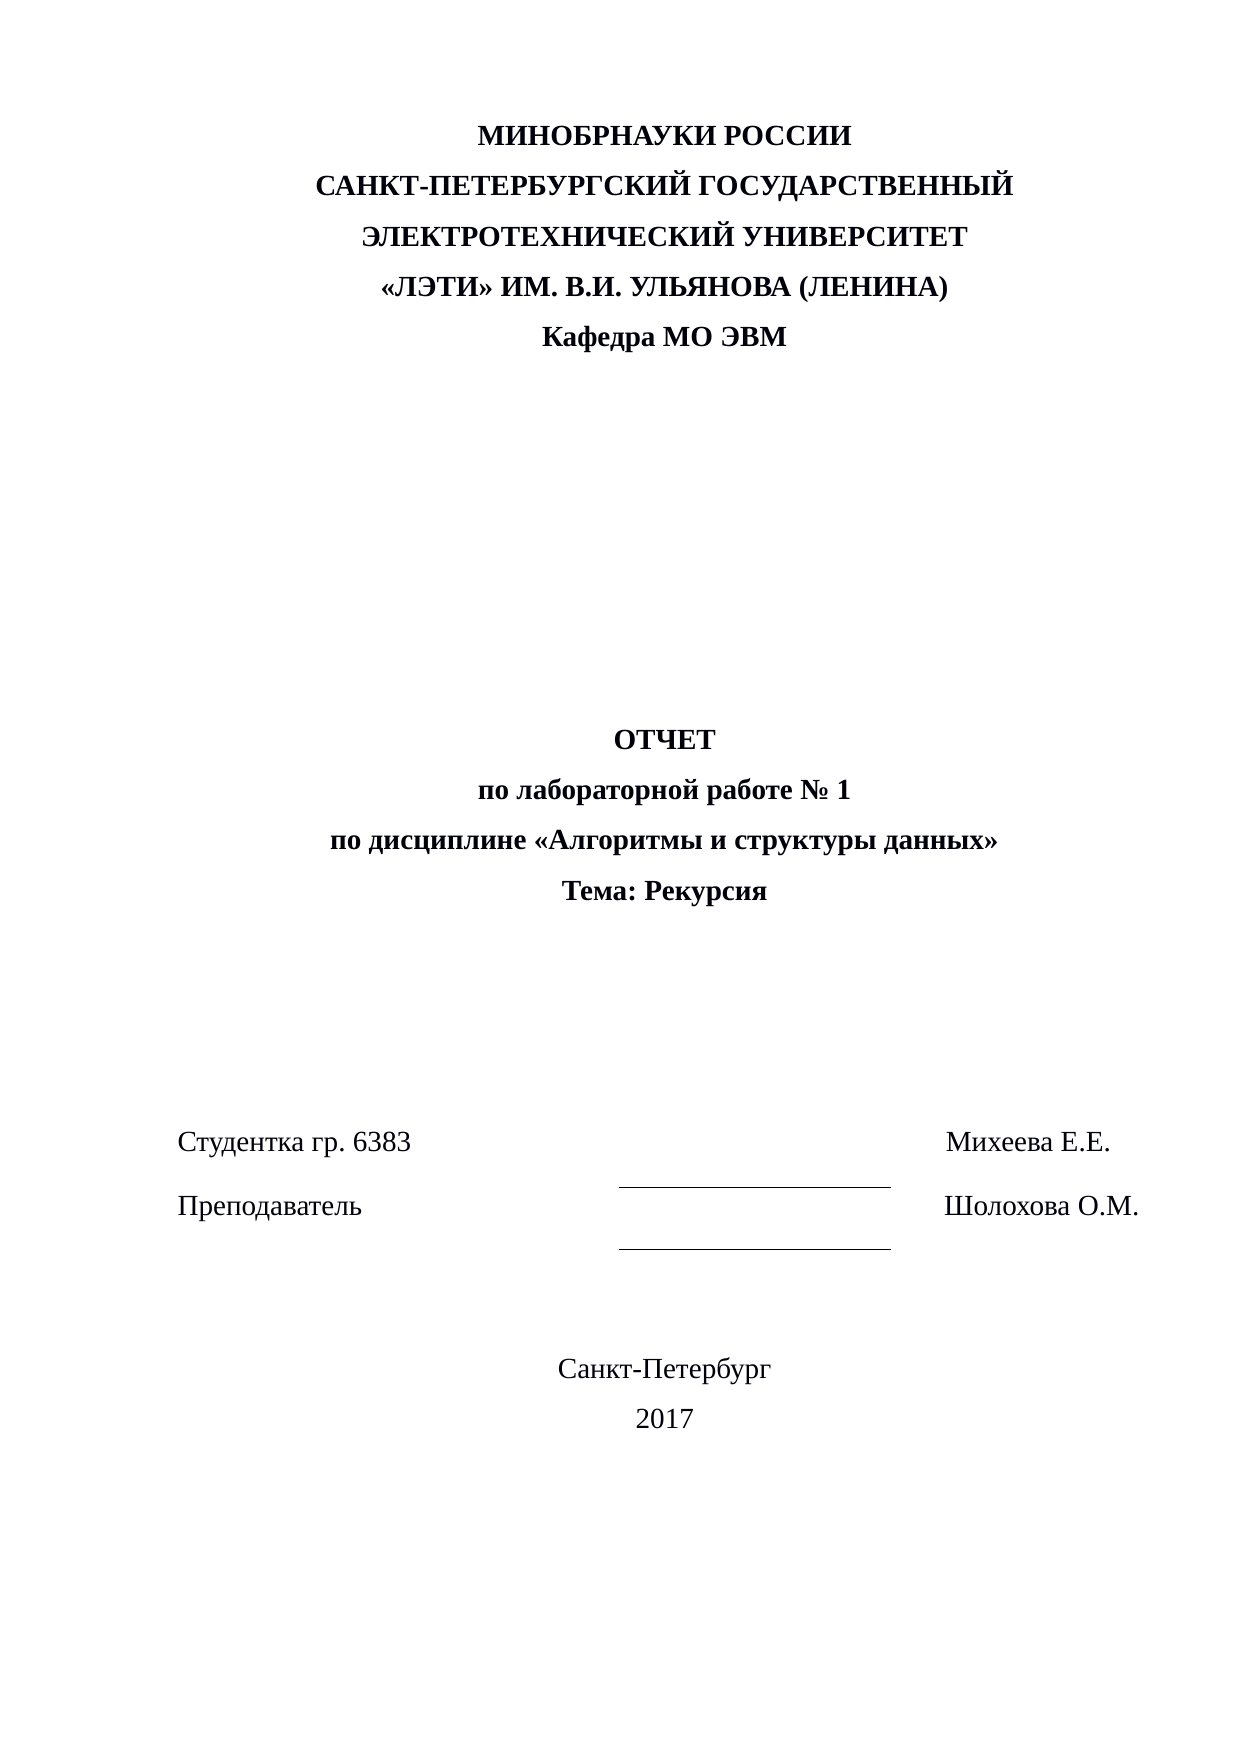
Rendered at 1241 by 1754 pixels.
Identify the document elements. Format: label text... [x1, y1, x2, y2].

text по лабораторной работе № 1 [177, 772, 1152, 806]
table_header Студентка гр. 6383 [166, 1124, 619, 1187]
text Тема: Рекурсия [177, 873, 1152, 906]
text «ЛЭТИ» ИМ. В.И. УЛЬЯНОВА (ЛЕНИНА) [177, 269, 1152, 303]
text Санкт-Петербург [177, 1351, 1152, 1384]
text по дисциплине «Алгоритмы и структуры данных» [177, 822, 1152, 856]
table_cell Преподаватель [166, 1187, 619, 1249]
table_header [619, 1124, 891, 1187]
table_cell Шолохова О.М. [891, 1187, 1192, 1249]
text ЭЛЕКТРОТЕХНИЧЕСКИЙ УНИВЕРСИТЕТ [177, 219, 1152, 252]
text САНКТ-ПЕТЕРБУРГСКИЙ ГОСУДАРСТВЕННЫЙ [177, 168, 1152, 202]
text МИНОБРНАУКИ РОССИИ [177, 118, 1152, 152]
table_cell [619, 1188, 891, 1249]
table_header Михеева Е.Е. [891, 1124, 1192, 1187]
text Кафедра МО ЭВМ [177, 319, 1152, 353]
text 2017 [177, 1401, 1152, 1435]
text ОТЧЕТ [177, 722, 1152, 755]
